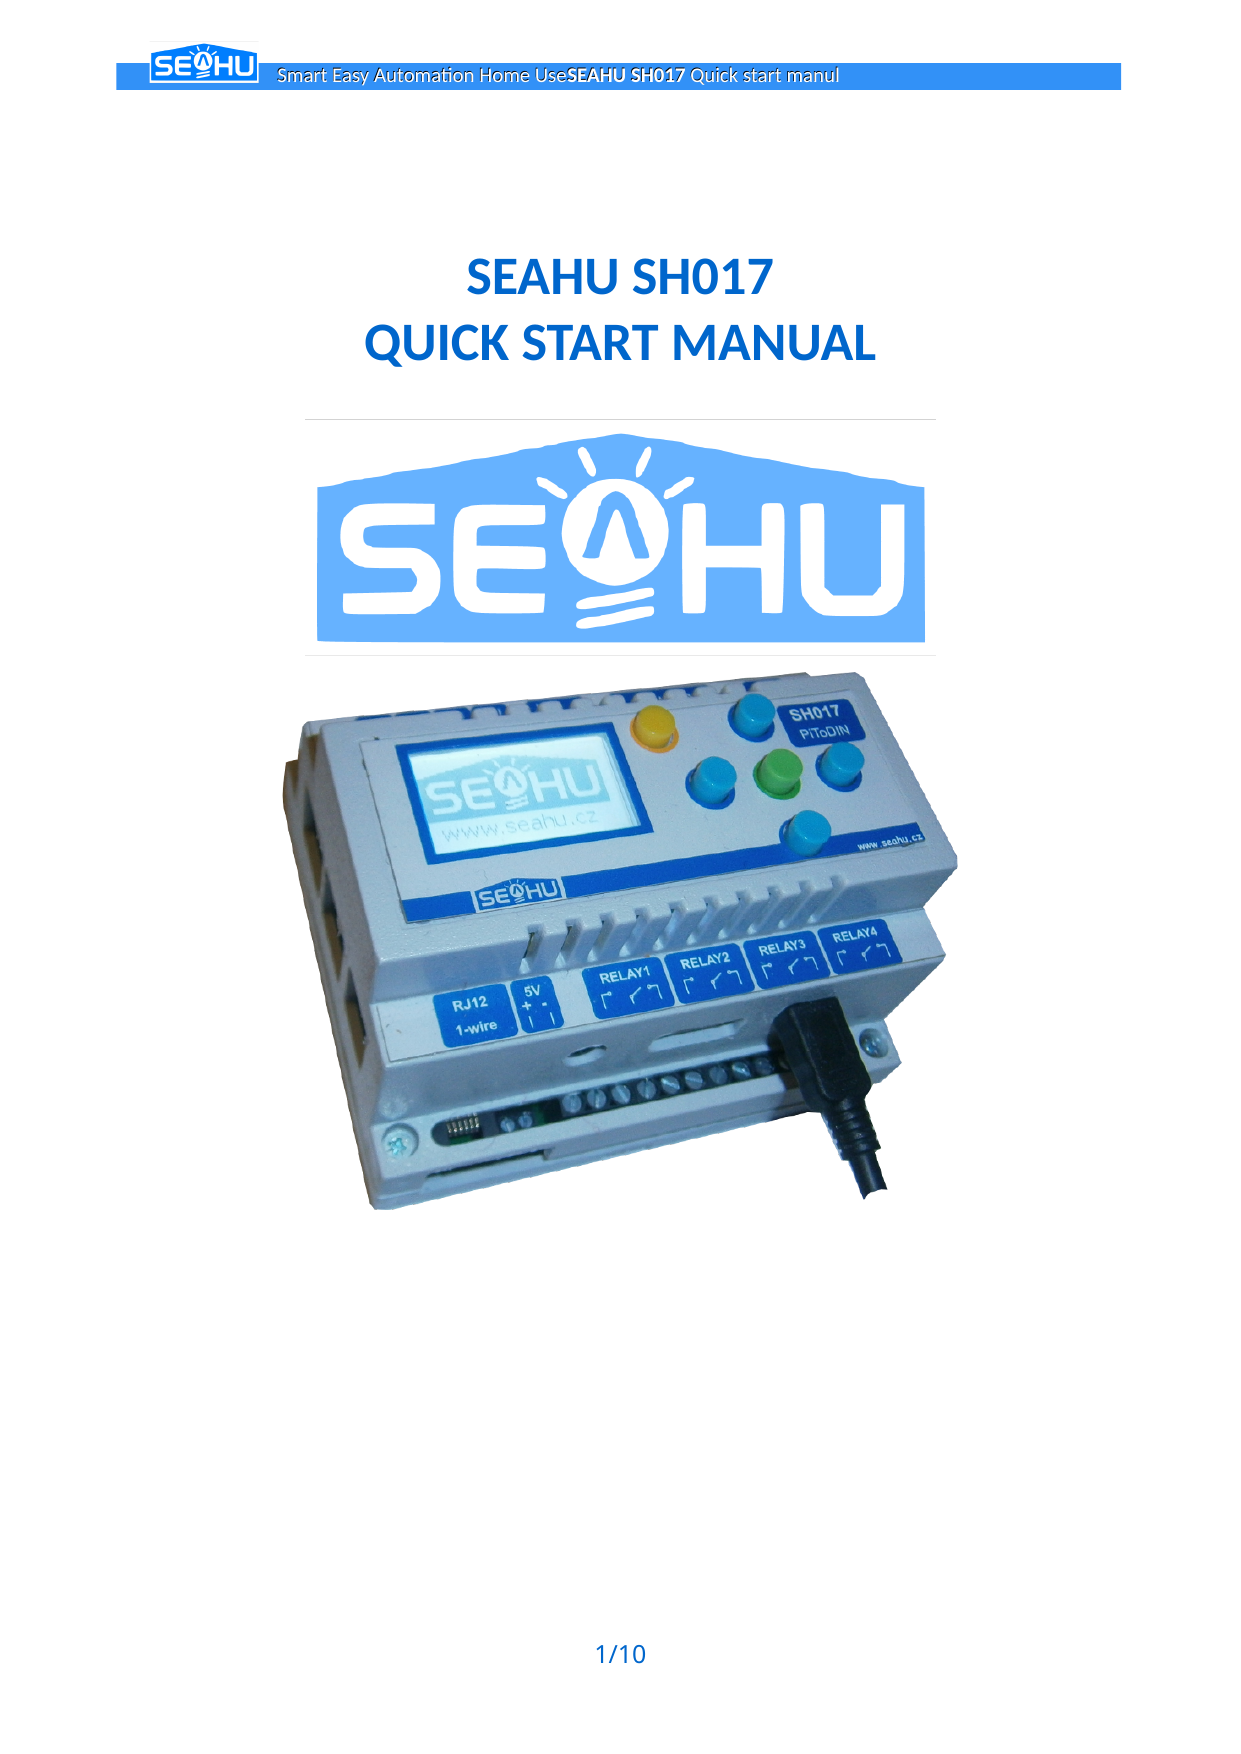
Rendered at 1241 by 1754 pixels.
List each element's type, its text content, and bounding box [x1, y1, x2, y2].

text SEAHU SH017 [118, 242, 1122, 308]
text QUICK START MANUAL [118, 308, 1122, 374]
picture [282, 672, 958, 1210]
picture [149, 41, 259, 83]
